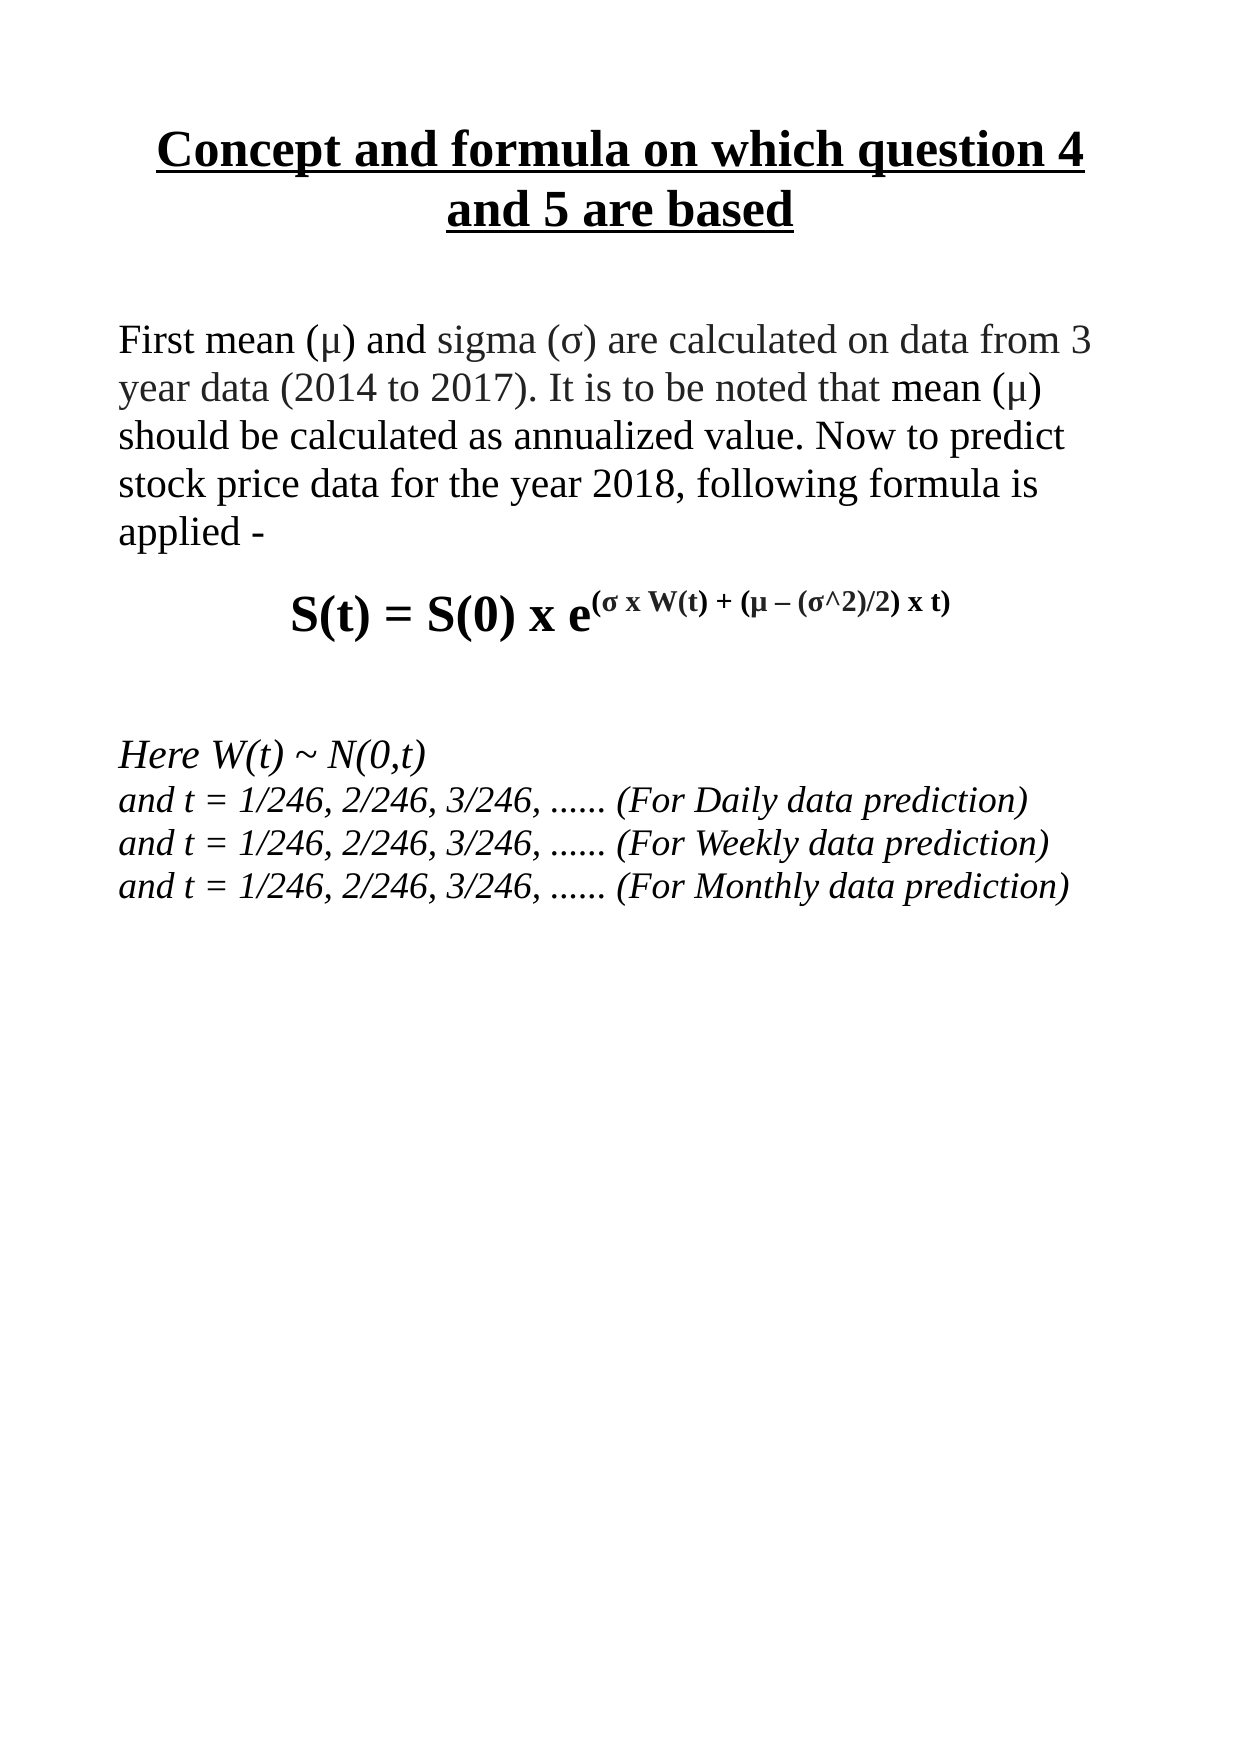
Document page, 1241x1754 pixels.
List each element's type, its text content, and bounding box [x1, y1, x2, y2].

text Here W(t) ~ N(0,t) [118, 729, 1122, 777]
text and t = 1/246, 2/246, 3/246, ...... (For Weekly data prediction) [118, 820, 1122, 863]
text and t = 1/246, 2/246, 3/246, ...... (For Monthly data prediction) [118, 863, 1122, 906]
text and t = 1/246, 2/246, 3/246, ...... (For Daily data prediction) [118, 777, 1122, 820]
text Concept and formula on which question 4 and 5 are based [118, 118, 1122, 238]
text First mean (μ) and sigma (σ) are calculated on data from 3 year data (2014 to 2017). It is to be noted that mean (μ) should be calculated as annualized value. Now to predict stock price data for the year 2018, following formula is applied - [118, 314, 1122, 554]
text S(t) = S(0) x e(σ x W(t) + (μ – (σ^2)/2) x t) [118, 583, 1122, 643]
